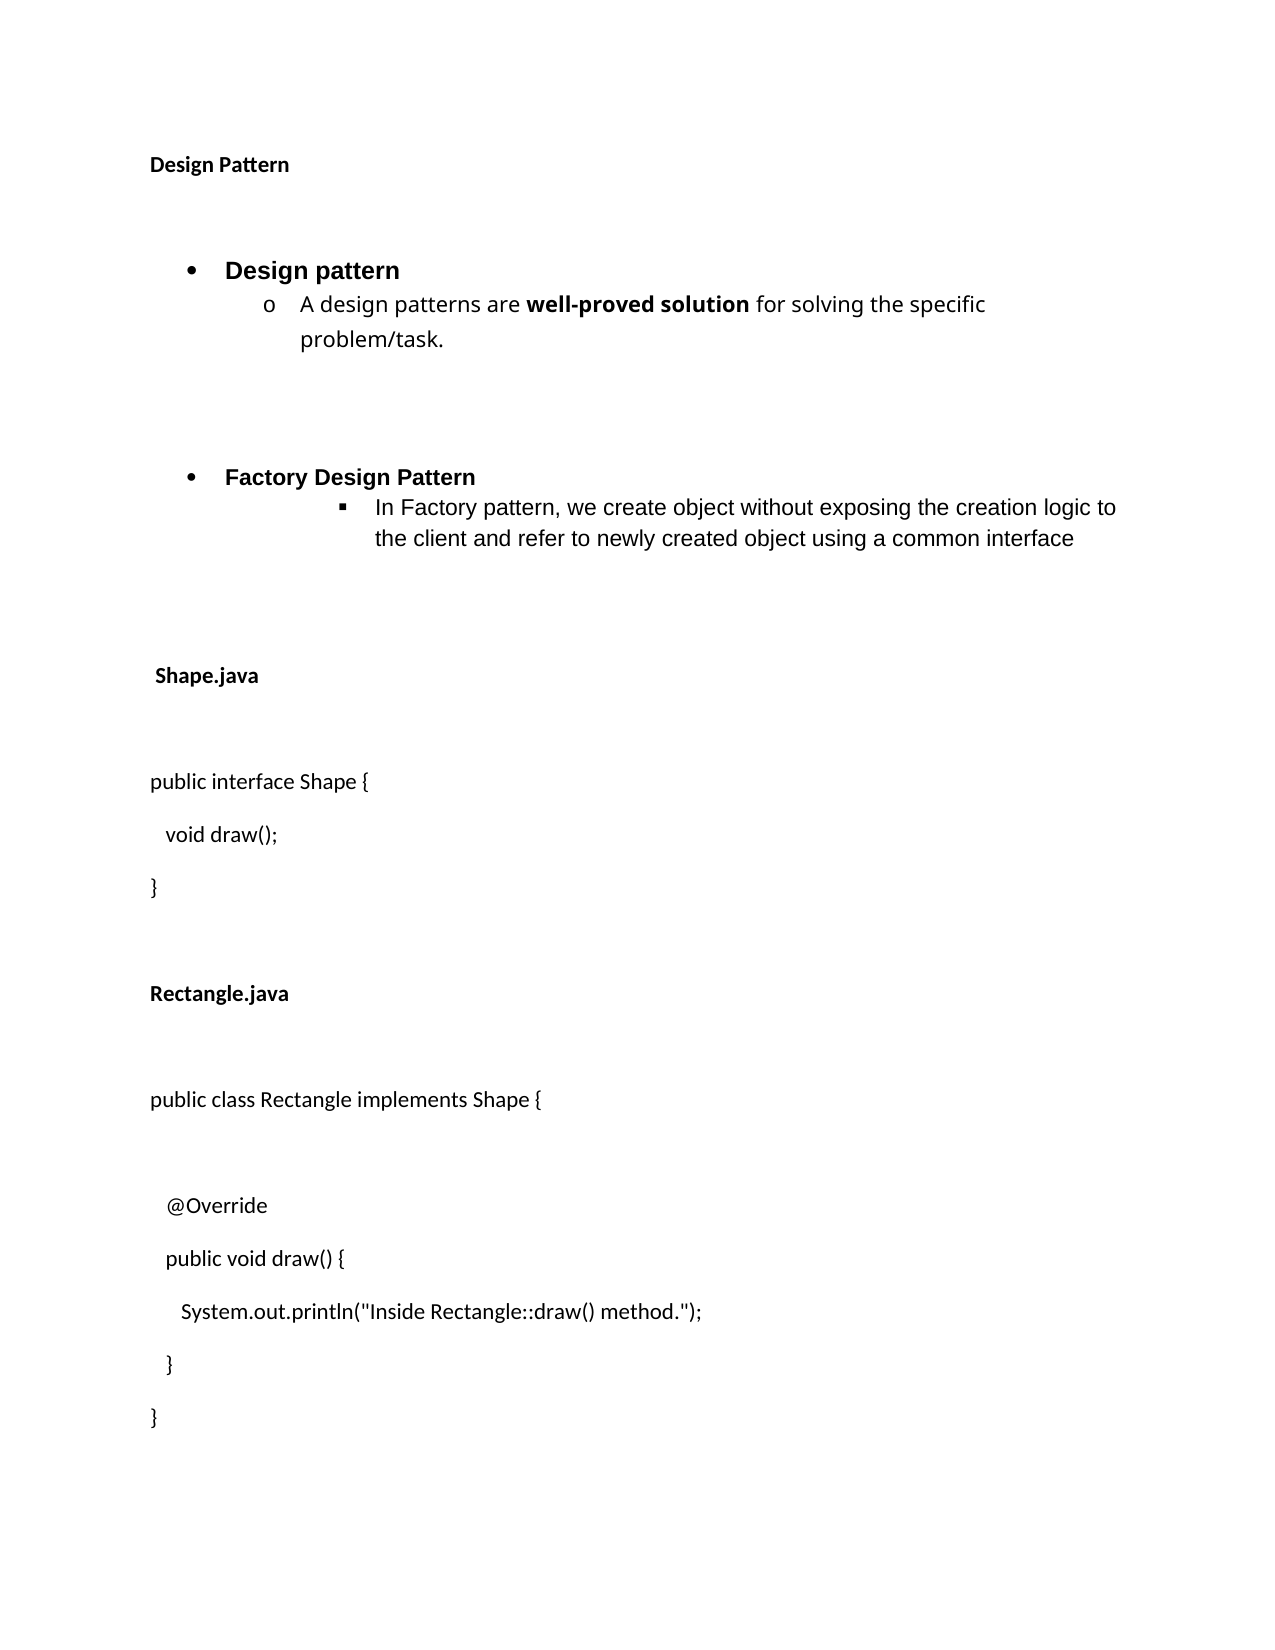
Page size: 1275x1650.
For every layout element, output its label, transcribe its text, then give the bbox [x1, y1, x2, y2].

text public void draw() { [150, 1244, 1125, 1272]
text void draw(); [150, 820, 1125, 848]
list A design patterns are well-proved solution for solving the specific problem/task. [262, 289, 1125, 354]
text } [150, 1350, 1125, 1378]
text } [150, 873, 1125, 901]
text public interface Shape { [150, 767, 1125, 795]
text public class Rectangle implements Shape { [150, 1085, 1125, 1113]
text Shape.java [150, 661, 1125, 689]
text System.out.println("Inside Rectangle::draw() method."); [150, 1297, 1125, 1325]
list Design pattern [187, 256, 1125, 285]
text Design Pattern [150, 150, 1125, 178]
list Factory Design Pattern [187, 464, 1125, 490]
text } [150, 1403, 1125, 1431]
text @Override [150, 1191, 1125, 1219]
text Rectangle.java [150, 979, 1125, 1007]
list In Factory pattern, we create object without exposing the creation logic to the client and refer to newly created object using a common interface [337, 494, 1125, 551]
